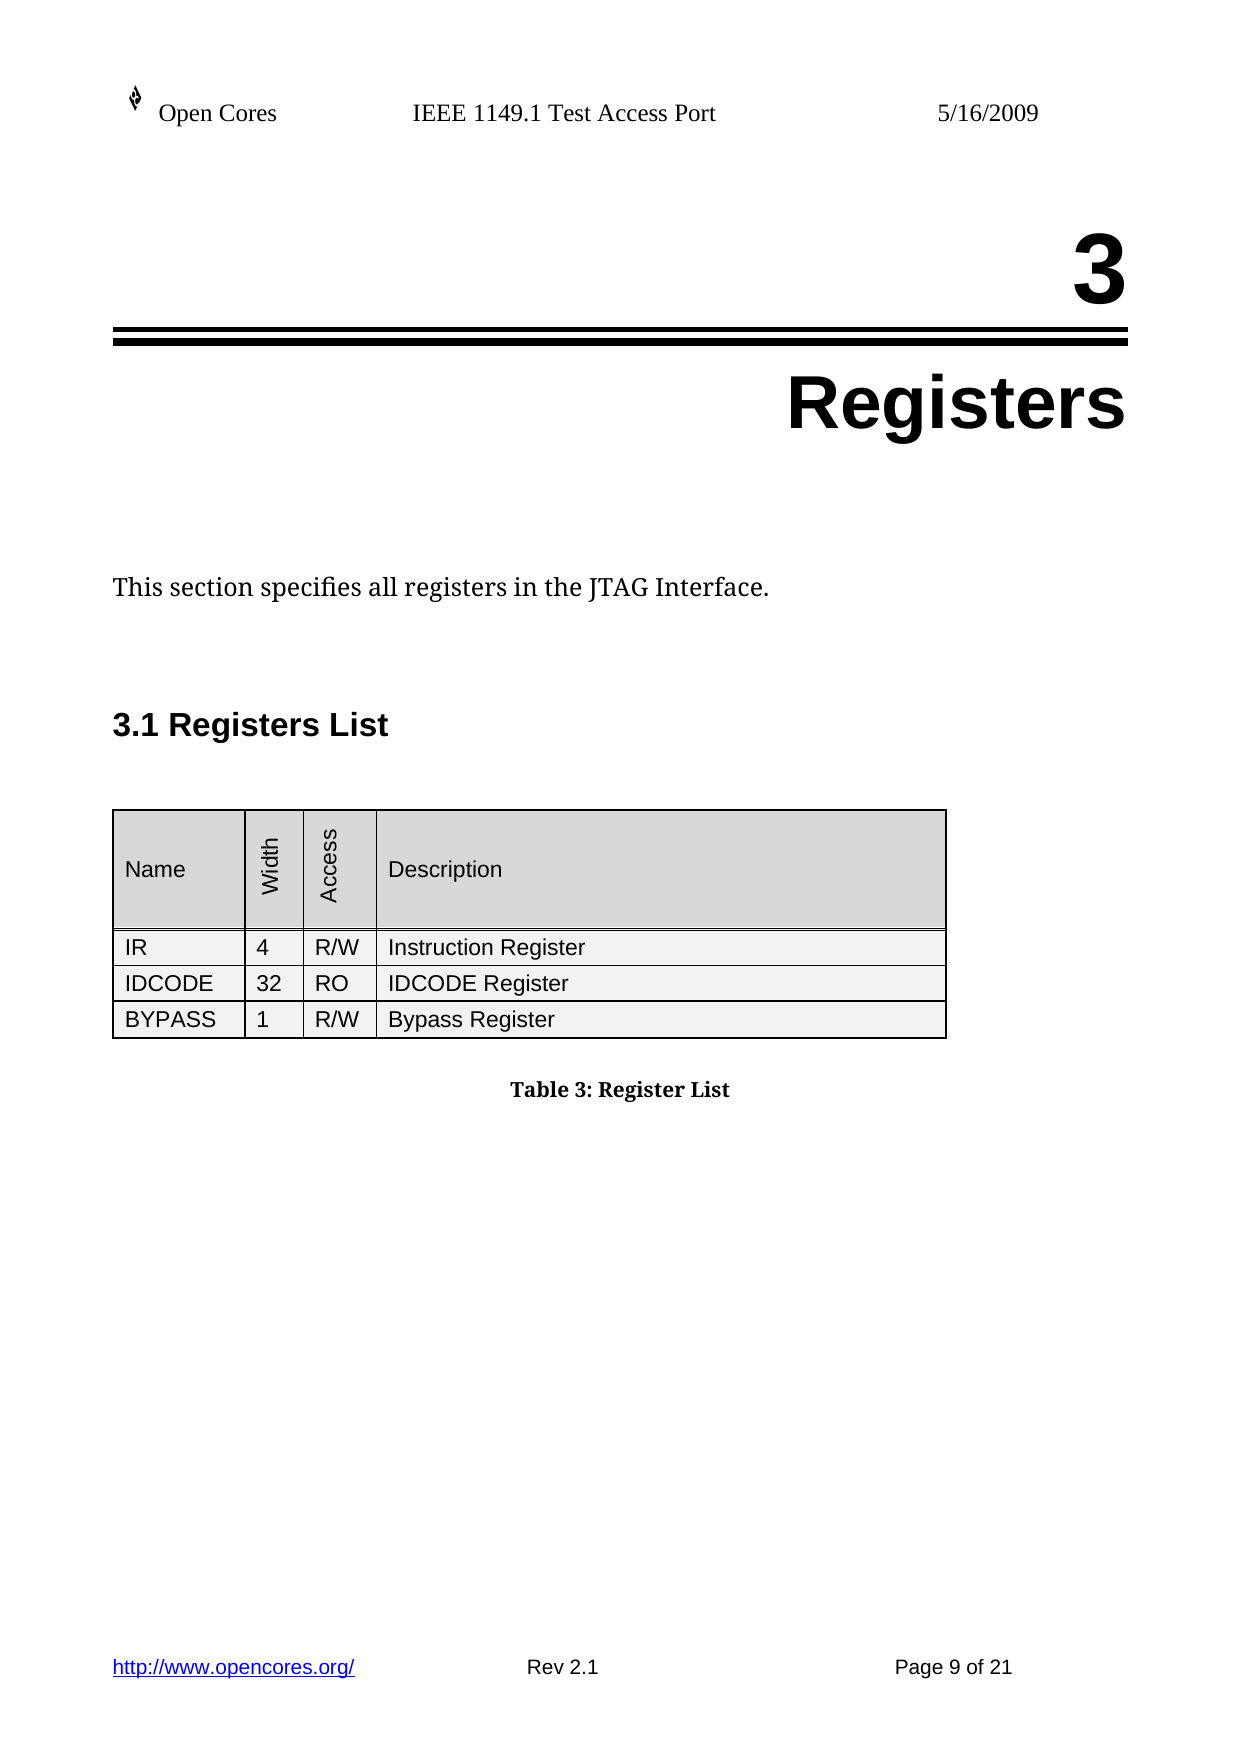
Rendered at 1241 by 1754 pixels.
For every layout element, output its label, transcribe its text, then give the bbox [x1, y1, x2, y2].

table_cell R/W [304, 1002, 376, 1037]
table_header Width [246, 811, 303, 927]
table_header Description [377, 811, 945, 927]
table_cell IR [114, 931, 244, 964]
table_header Access [304, 811, 376, 927]
table_cell 4 [246, 931, 303, 964]
table_cell Instruction Register [377, 931, 945, 964]
table_cell R/W [304, 931, 376, 964]
table_cell BYPASS [114, 1002, 244, 1037]
text This section specifies all registers in the JTAG Interface. [112, 570, 1128, 604]
subtitle Registers [112, 358, 1128, 445]
table_cell RO [304, 966, 376, 1000]
table_cell IDCODE Register [377, 966, 945, 1000]
table_cell 1 [246, 1002, 303, 1037]
table_cell IDCODE [114, 966, 244, 1000]
table_cell 32 [246, 966, 303, 1000]
subtitle 3.1 Registers List [112, 705, 1128, 743]
table_cell Bypass Register [377, 1002, 945, 1037]
table_header Name [114, 811, 244, 927]
text Table 3: Register List [112, 1076, 1128, 1104]
